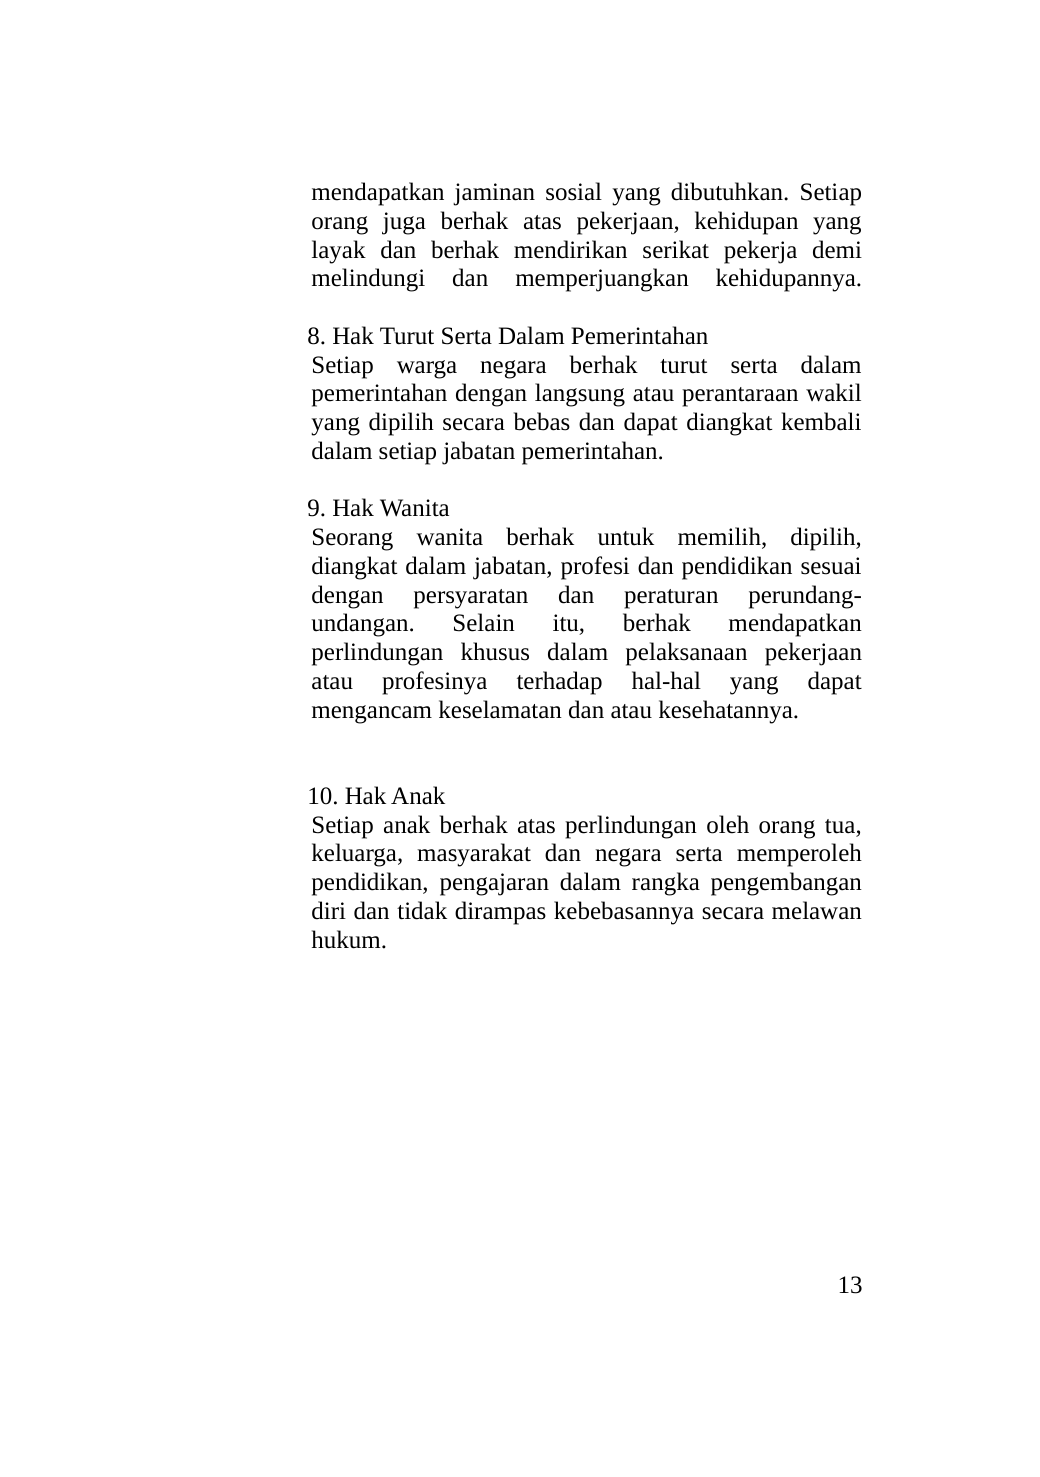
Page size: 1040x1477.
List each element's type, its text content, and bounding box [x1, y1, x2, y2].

text 9. Hak Wanita [307, 493, 862, 522]
text Seorang wanita berhak untuk memilih, dipilih, diangkat dalam jabatan, profesi dan pendidikan sesuai dengan persyaratan dan peraturan perundang-undangan. Selain itu, berhak mendapatkan perlindungan khusus dalam pelaksanaan pekerjaan atau profesinya terhadap hal-hal yang dapat mengancam keselamatan dan atau kesehatannya. [311, 522, 862, 723]
text Setiap warga negara berhak turut serta dalam pemerintahan dengan langsung atau perantaraan wakil yang dipilih secara bebas dan dapat diangkat kembali dalam setiap jabatan pemerintahan. [311, 350, 862, 465]
text Setiap anak berhak atas perlindungan oleh orang tua, keluarga, masyarakat dan negara serta memperoleh pendidikan, pengajaran dalam rangka pengembangan diri dan tidak dirampas kebebasannya secara melawan hukum. [311, 810, 862, 953]
text 10. Hak Anak [307, 781, 862, 810]
text mendapatkan jaminan sosial yang dibutuhkan. Setiap orang juga berhak atas pekerjaan, kehidupan yang layak dan berhak mendirikan serikat pekerja demi melindungi dan memperjuangkan kehidupannya. [311, 177, 862, 321]
text 8. Hak Turut Serta Dalam Pemerintahan [307, 321, 862, 350]
